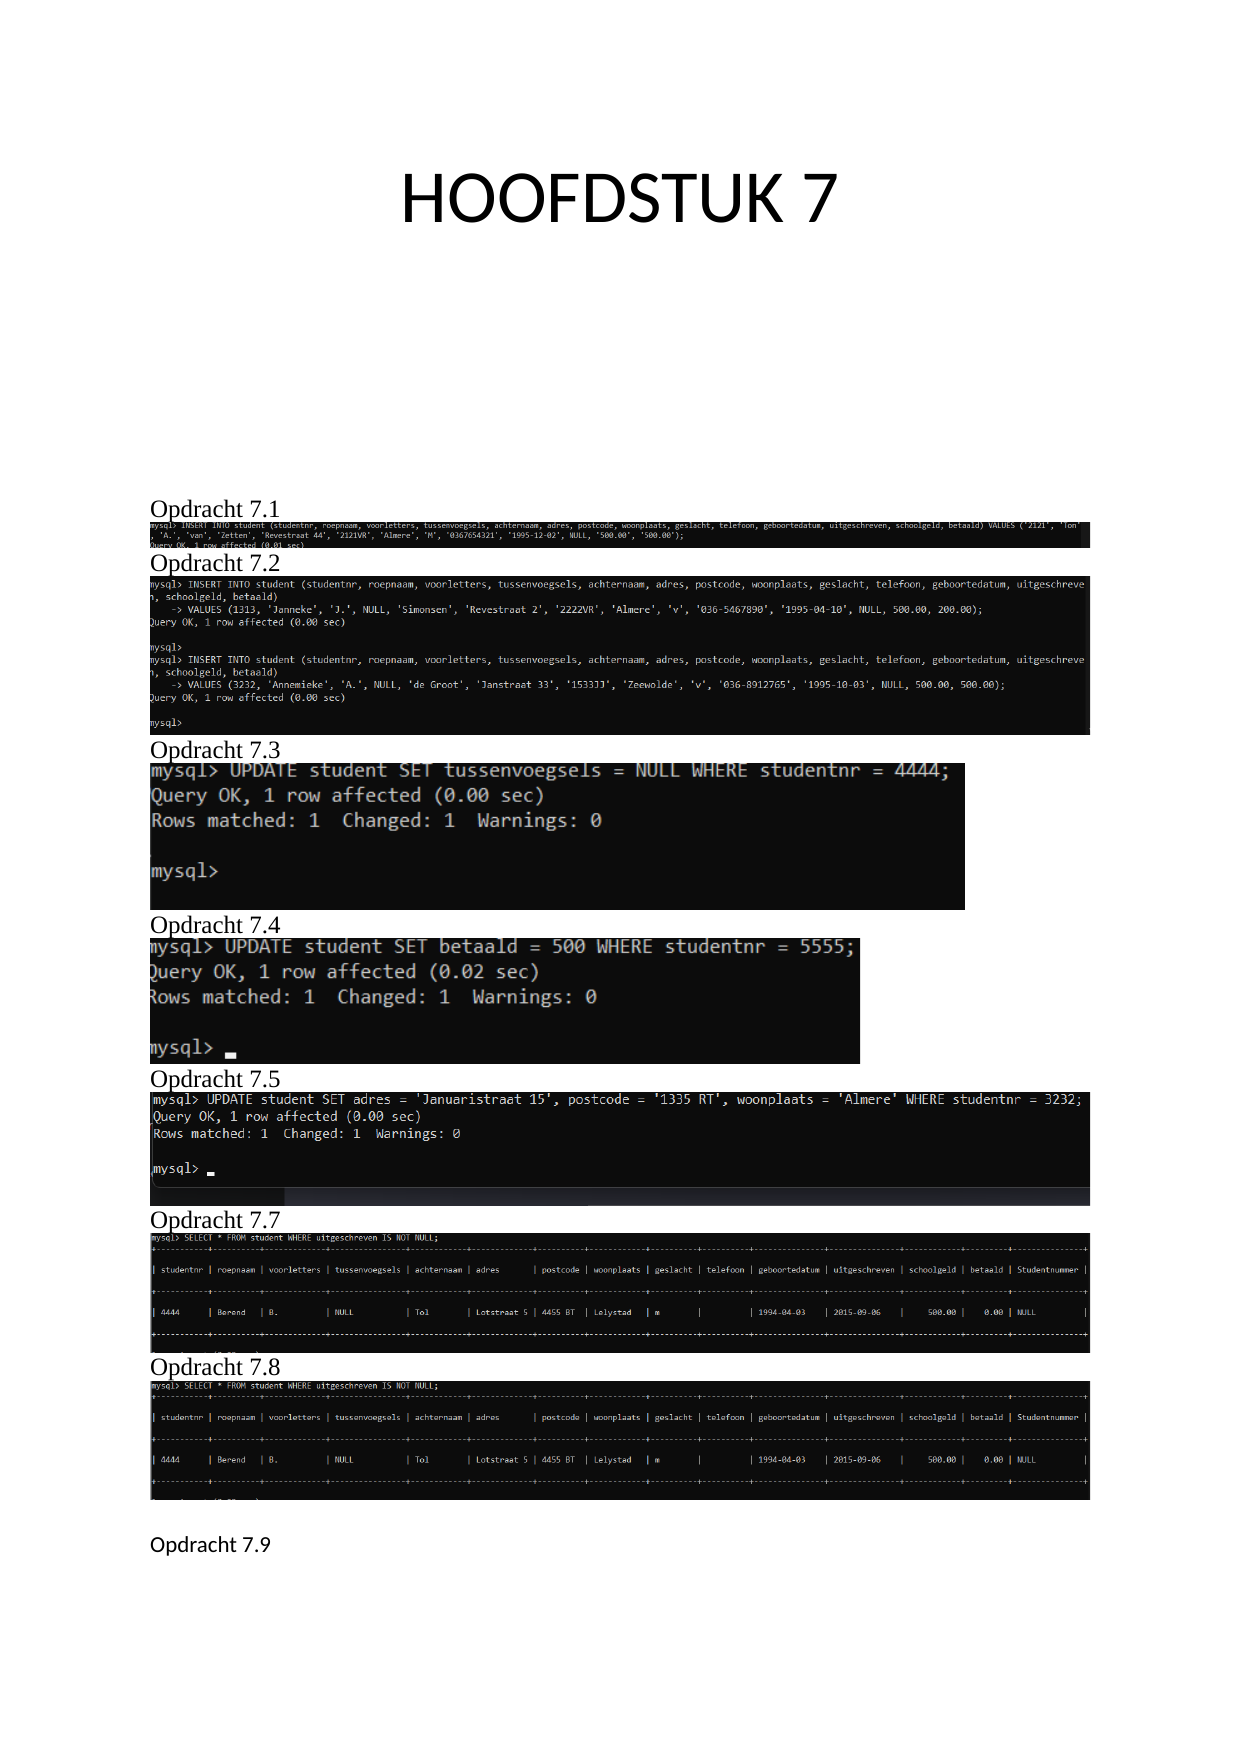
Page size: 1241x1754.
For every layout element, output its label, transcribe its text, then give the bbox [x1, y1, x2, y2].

text Opdracht 7.1 [150, 494, 1090, 522]
text Opdracht 7.9 [150, 1500, 1090, 1558]
text HOOFDSTUK 7 [150, 150, 1090, 242]
text Opdracht 7.7 [150, 1206, 1090, 1233]
text Opdracht 7.3 Opdracht 7.4 Opdracht 7.5 [150, 735, 1090, 1092]
text Opdracht 7.2 [150, 548, 1090, 576]
text Opdracht 7.8 [150, 1353, 1090, 1381]
